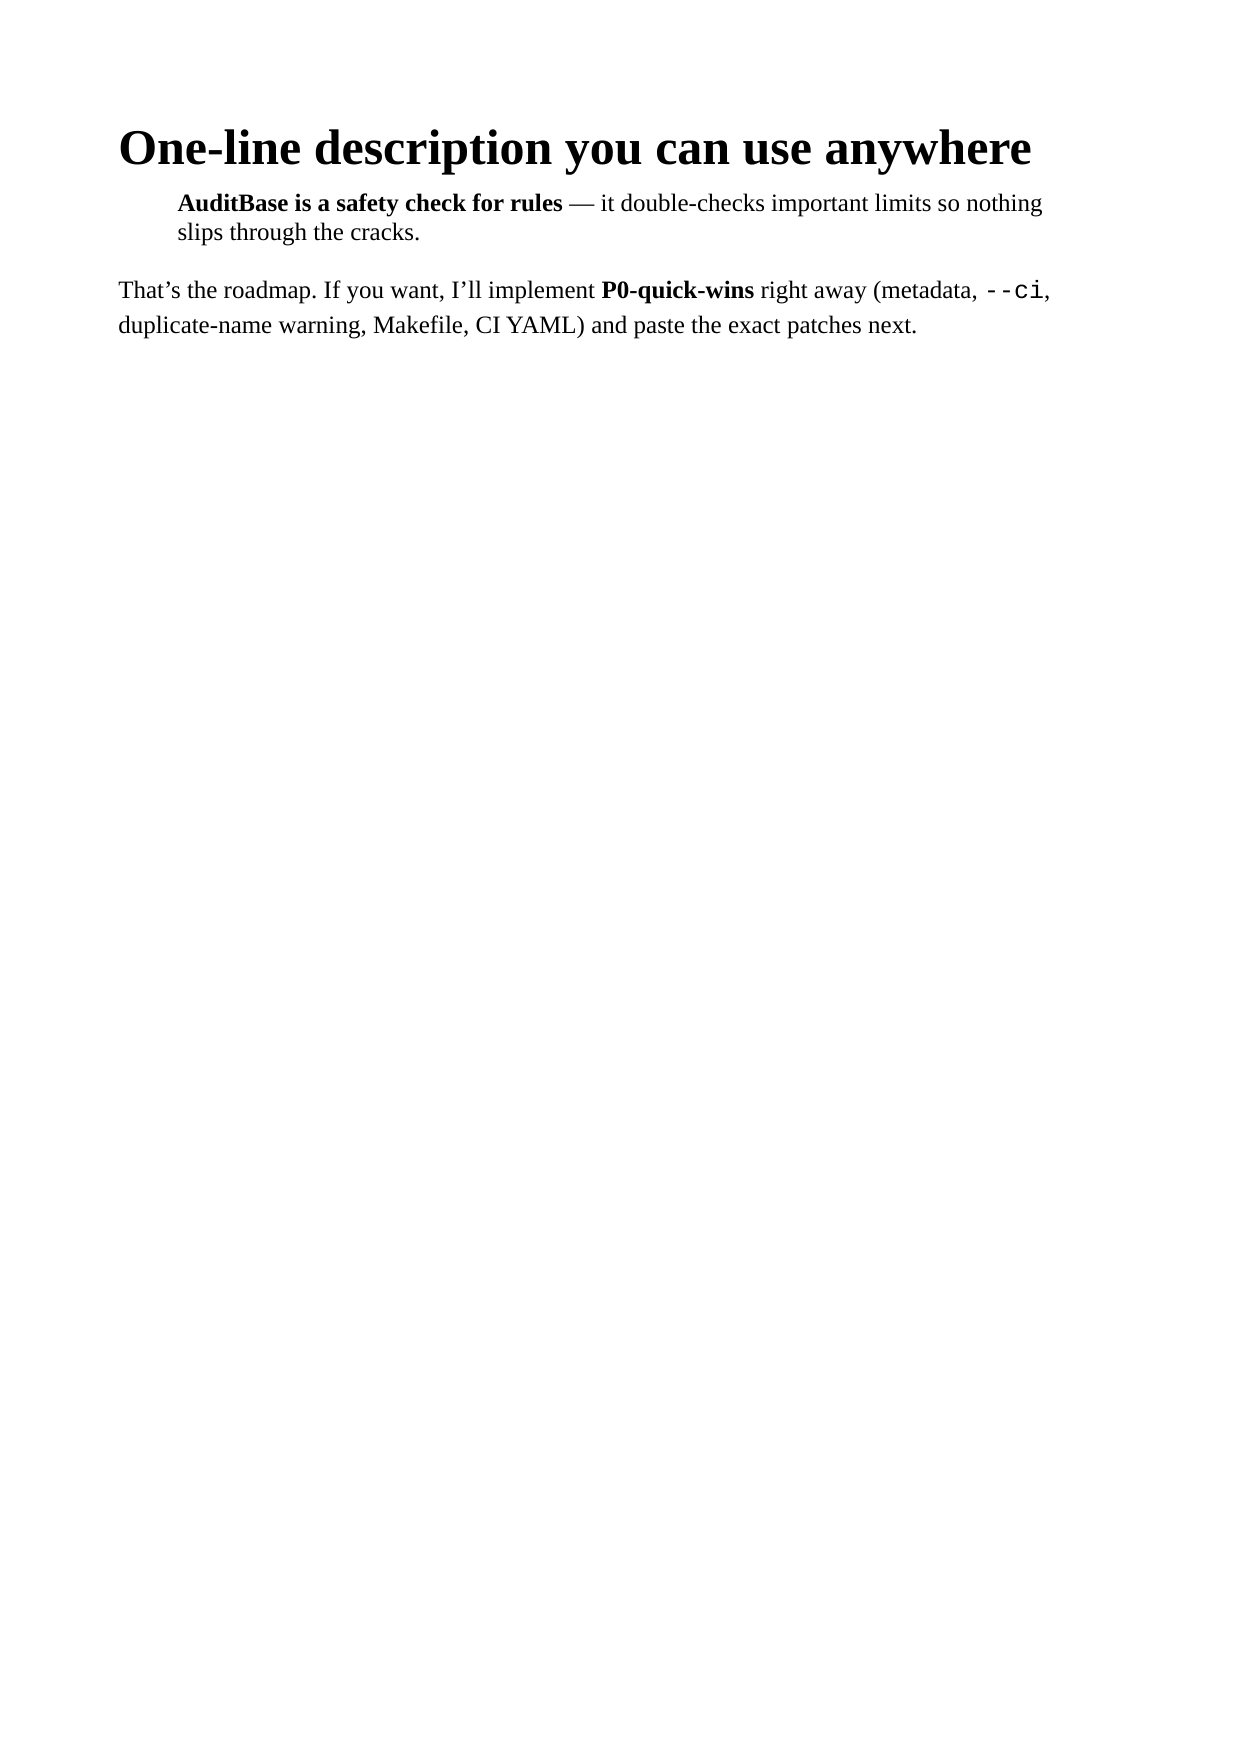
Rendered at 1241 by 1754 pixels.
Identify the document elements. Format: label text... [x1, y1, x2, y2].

text AuditBase is a safety check for rules — it double-checks important limits so nothing slips through the cracks. [177, 188, 1063, 246]
text That’s the roadmap. If you want, I’ll implement P0-quick-wins right away (metadata, --ci, duplicate-name warning, Makefile, CI YAML) and paste the exact patches next. [118, 275, 1122, 339]
subtitle One-line description you can use anywhere [118, 118, 1122, 176]
